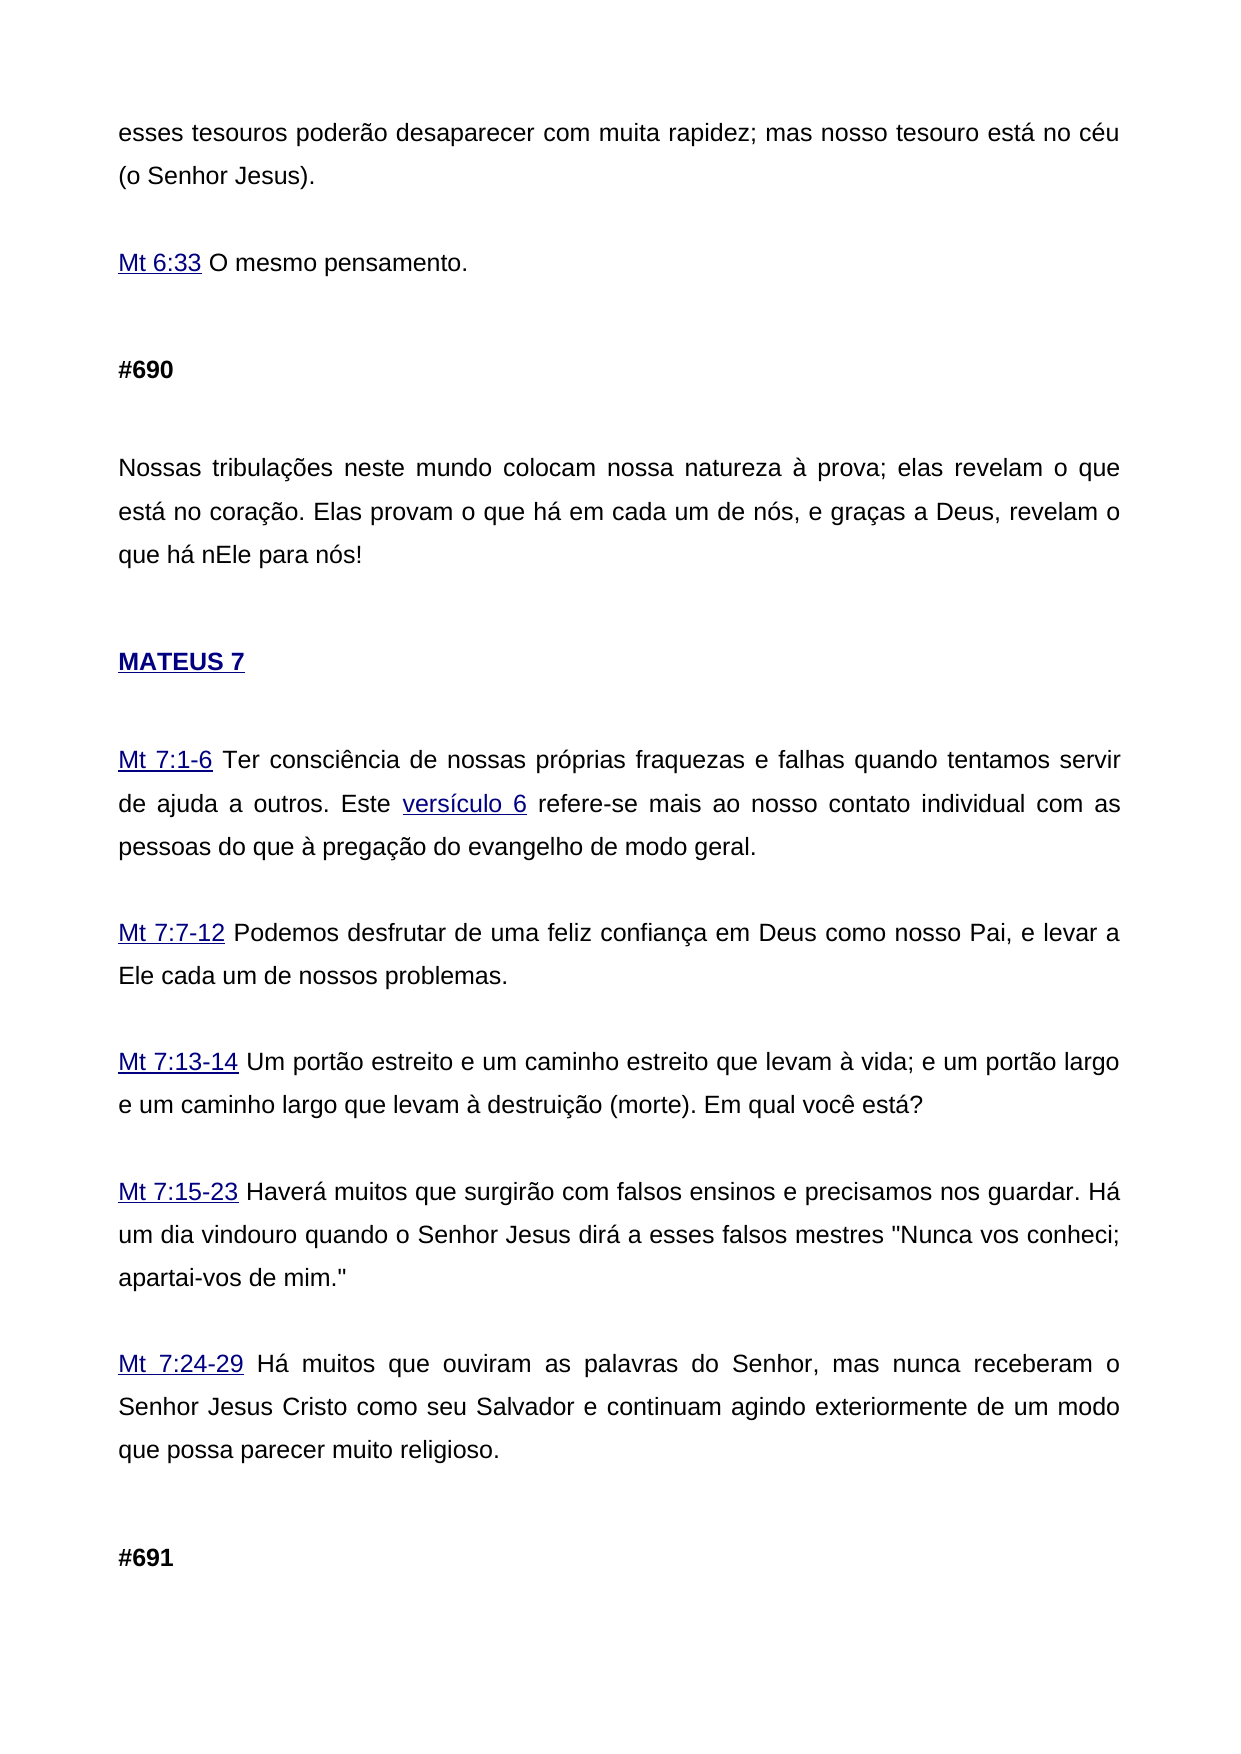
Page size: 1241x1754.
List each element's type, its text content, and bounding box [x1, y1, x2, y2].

text Mt 7:13-14 Um portão estreito e um caminho estreito que levam à vida; e um portão largo e um caminho largo que levam à destruição (morte). Em qual você está? [118, 1047, 1122, 1119]
text Mt 7:24-29 Há muitos que ouviram as palavras do Senhor, mas nunca receberam o Senhor Jesus Cristo como seu Salvador e continuam agindo exteriormente de um modo que possa parecer muito religioso. [118, 1349, 1122, 1464]
text Mt 7:15-23 Haverá muitos que surgirão com falsos ensinos e precisamos nos guardar. Há um dia vindouro quando o Senhor Jesus dirá a esses falsos mestres "Nunca vos conheci; apartai-vos de mim." [118, 1177, 1122, 1292]
text Nossas tribulações neste mundo colocam nossa natureza à prova; elas revelam o que está no coração. Elas provam o que há em cada um de nós, e graças a Deus, revelam o que há nEle para nós! [118, 453, 1122, 568]
text Mt 7:1-6 Ter consciência de nossas próprias fraquezas e falhas quando tentamos servir de ajuda a outros. Este versículo 6 refere-se mais ao nosso contato individual com as pessoas do que à pregação do evangelho de modo geral. [118, 745, 1122, 860]
subtitle MATEUS 7 [118, 647, 1122, 675]
text esses tesouros poderão desaparecer com muita rapidez; mas nosso tesouro está no céu (o Senhor Jesus). [118, 118, 1122, 190]
text Mt 6:33 O mesmo pensamento. [118, 247, 1122, 276]
subtitle #691 [118, 1542, 1122, 1571]
text Mt 7:7-12 Podemos desfrutar de uma feliz confiança em Deus como nosso Pai, e levar a Ele cada um de nossos problemas. [118, 918, 1122, 990]
subtitle #690 [118, 354, 1122, 383]
